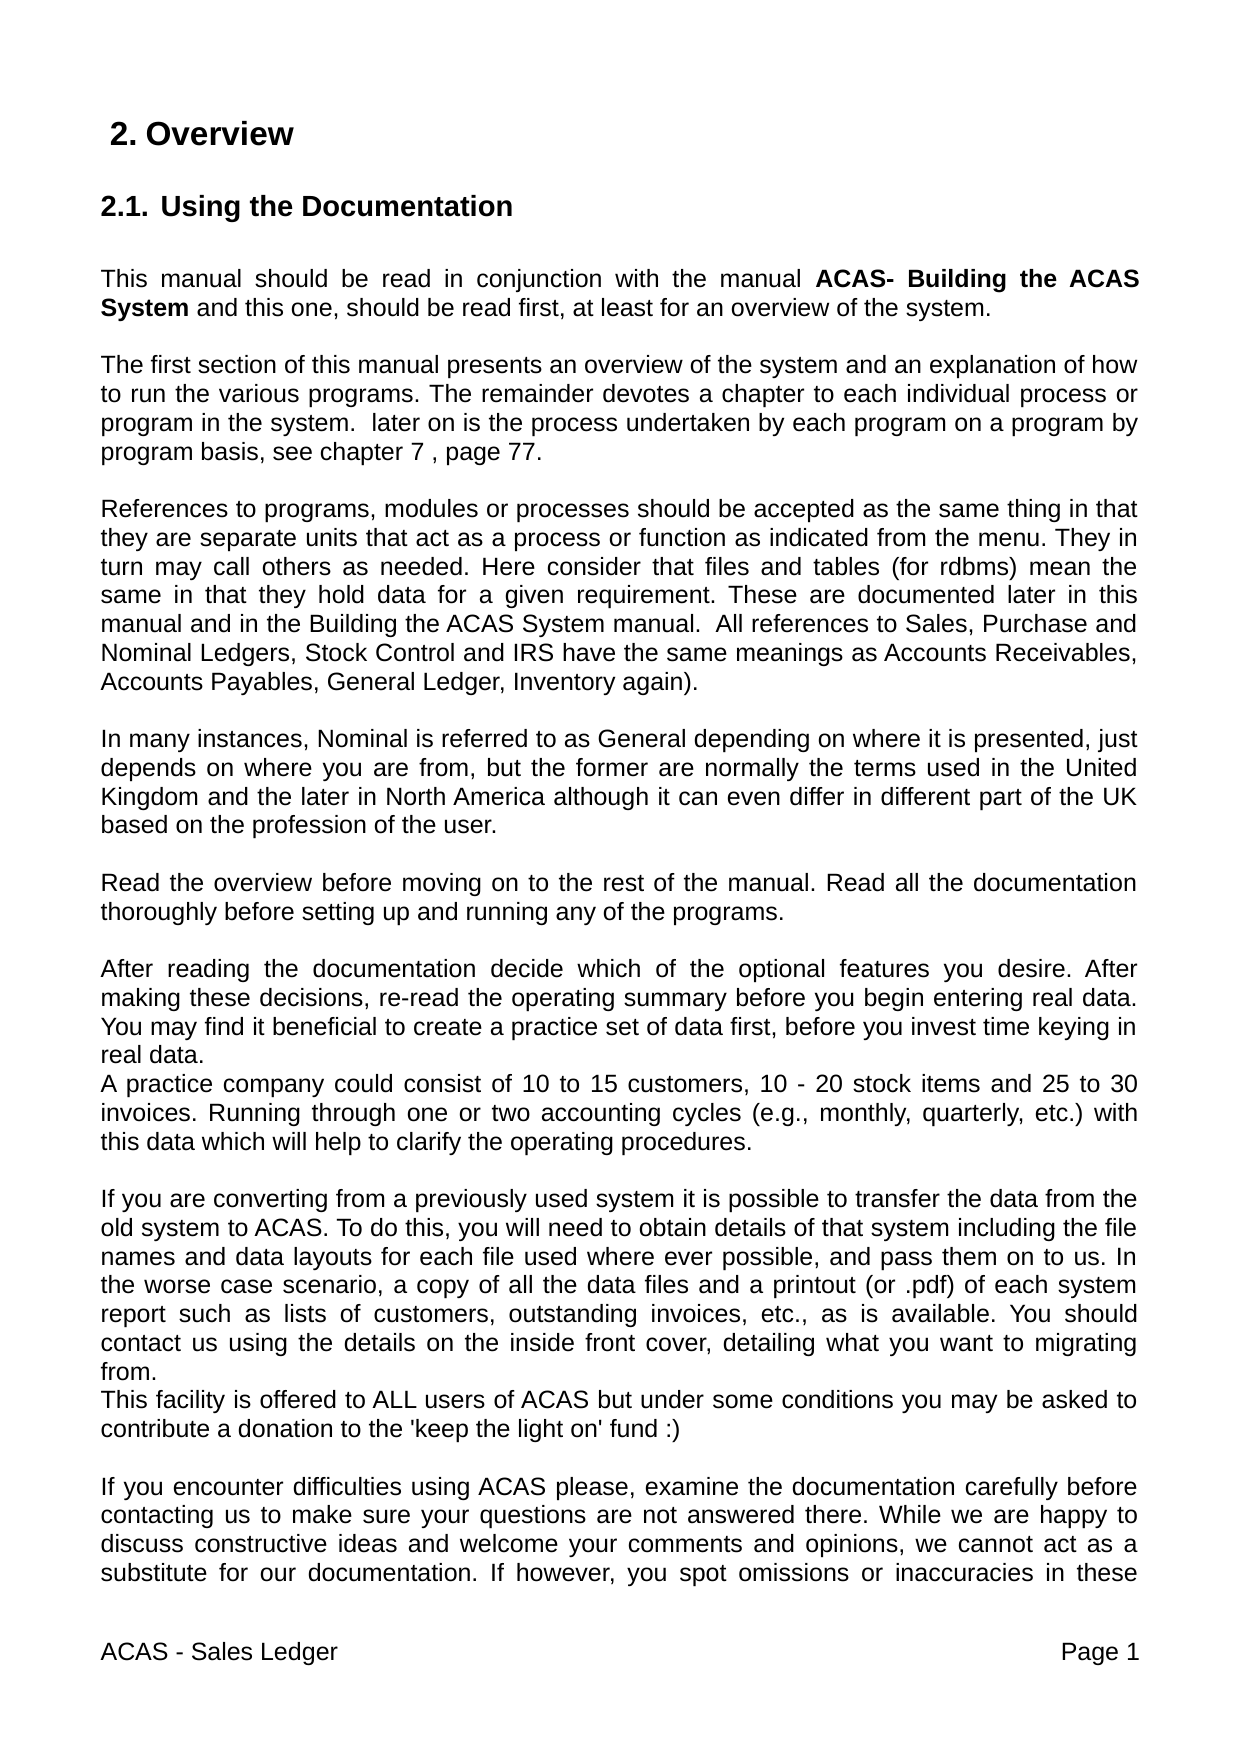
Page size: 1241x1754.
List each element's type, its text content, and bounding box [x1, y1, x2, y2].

text Read the overview before moving on to the rest of the manual. Read all the documentation thoroughly before setting up and running any of the programs. [100, 868, 1140, 926]
text A practice company could consist of 10 to 15 customers, 10 - 20 stock items and 25 to 30 invoices. Running through one or two accounting cycles (e.g., monthly, quarterly, etc.) with this data which will help to clarify the operating procedures. [100, 1069, 1140, 1156]
text In many instances, Nominal is referred to as General depending on where it is presented, just depends on where you are from, but the former are normally the terms used in the United Kingdom and the later in North America although it can even differ in different part of the UK based on the profession of the user. [100, 724, 1140, 839]
text This facility is offered to ALL users of ACAS but under some conditions you may be asked to contribute a donation to the 'keep the light on' fund :) [100, 1386, 1140, 1443]
text References to programs, modules or processes should be accepted as the same thing in that they are separate units that act as a process or function as indicated from the menu. They in turn may call others as needed. Here consider that files and tables (for rdbms) mean the same in that they hold data for a given requirement. These are documented later in this manual and in the Building the ACAS System manual. All references to Sales, Purchase and Nominal Ledgers, Stock Control and IRS have the same meanings as Accounts Receivables, Accounts Payables, General Ledger, Inventory again). [100, 494, 1140, 696]
text If you are converting from a previously used system it is possible to transfer the data from the old system to ACAS. To do this, you will need to obtain details of that system including the file names and data layouts for each file used where ever possible, and pass them on to us. In the worse case scenario, a copy of all the data files and a printout (or .pdf) of each system report such as lists of customers, outstanding invoices, etc., as is available. You should contact us using the details on the inside front cover, detailing what you want to migrating from. [100, 1184, 1140, 1386]
text This manual should be read in conjunction with the manual ACAS- Building the ACAS System and this one, should be read first, at least for an overview of the system. [100, 264, 1140, 322]
text If you encounter difficulties using ACAS please, examine the documentation carefully before contacting us to make sure your questions are not answered there. While we are happy to discuss constructive ideas and welcome your comments and opinions, we cannot act as a substitute for our documentation. If however, you spot omissions or inaccuracies in these [100, 1472, 1140, 1587]
subtitle Overview [100, 113, 1140, 152]
text After reading the documentation decide which of the optional features you desire. After making these decisions, re-read the operating summary before you begin entering real data. You may find it beneficial to create a practice set of data first, before you invest time keying in real data. [100, 954, 1140, 1069]
subtitle Using the Documentation [100, 189, 1140, 223]
text The first section of this manual presents an overview of the system and an explanation of how to run the various programs. The remainder devotes a chapter to each individual process or program in the system. later on is the process undertaken by each program on a program by program basis, see chapter 7 , page 77. [100, 351, 1140, 466]
